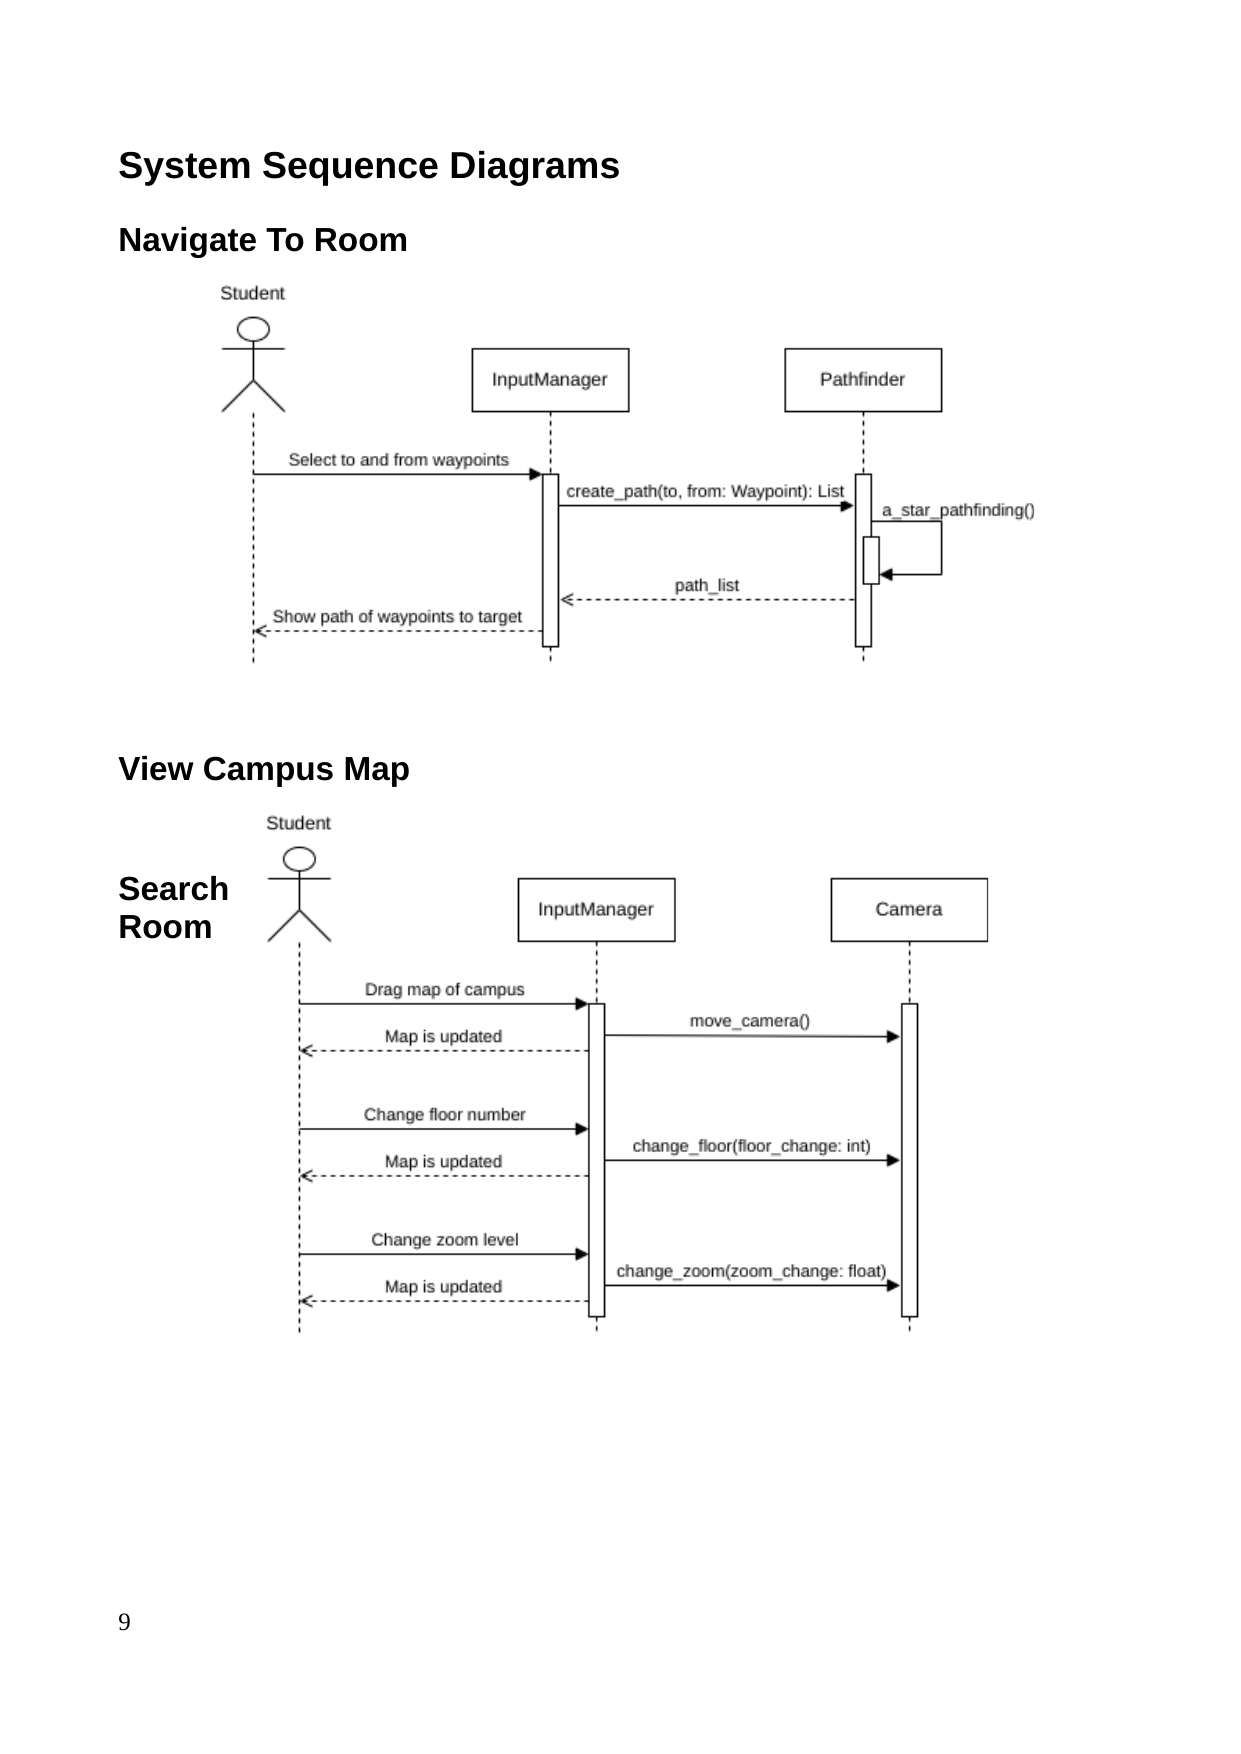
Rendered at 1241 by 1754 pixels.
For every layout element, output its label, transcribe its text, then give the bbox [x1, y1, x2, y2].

subtitle Search Room [118, 869, 252, 946]
picture [252, 800, 989, 1335]
subtitle System Sequence Diagrams [118, 143, 1122, 186]
picture [206, 270, 1035, 665]
subtitle [989, 869, 1122, 946]
subtitle View Campus Map [118, 749, 1122, 788]
subtitle Navigate To Room [118, 219, 1122, 258]
